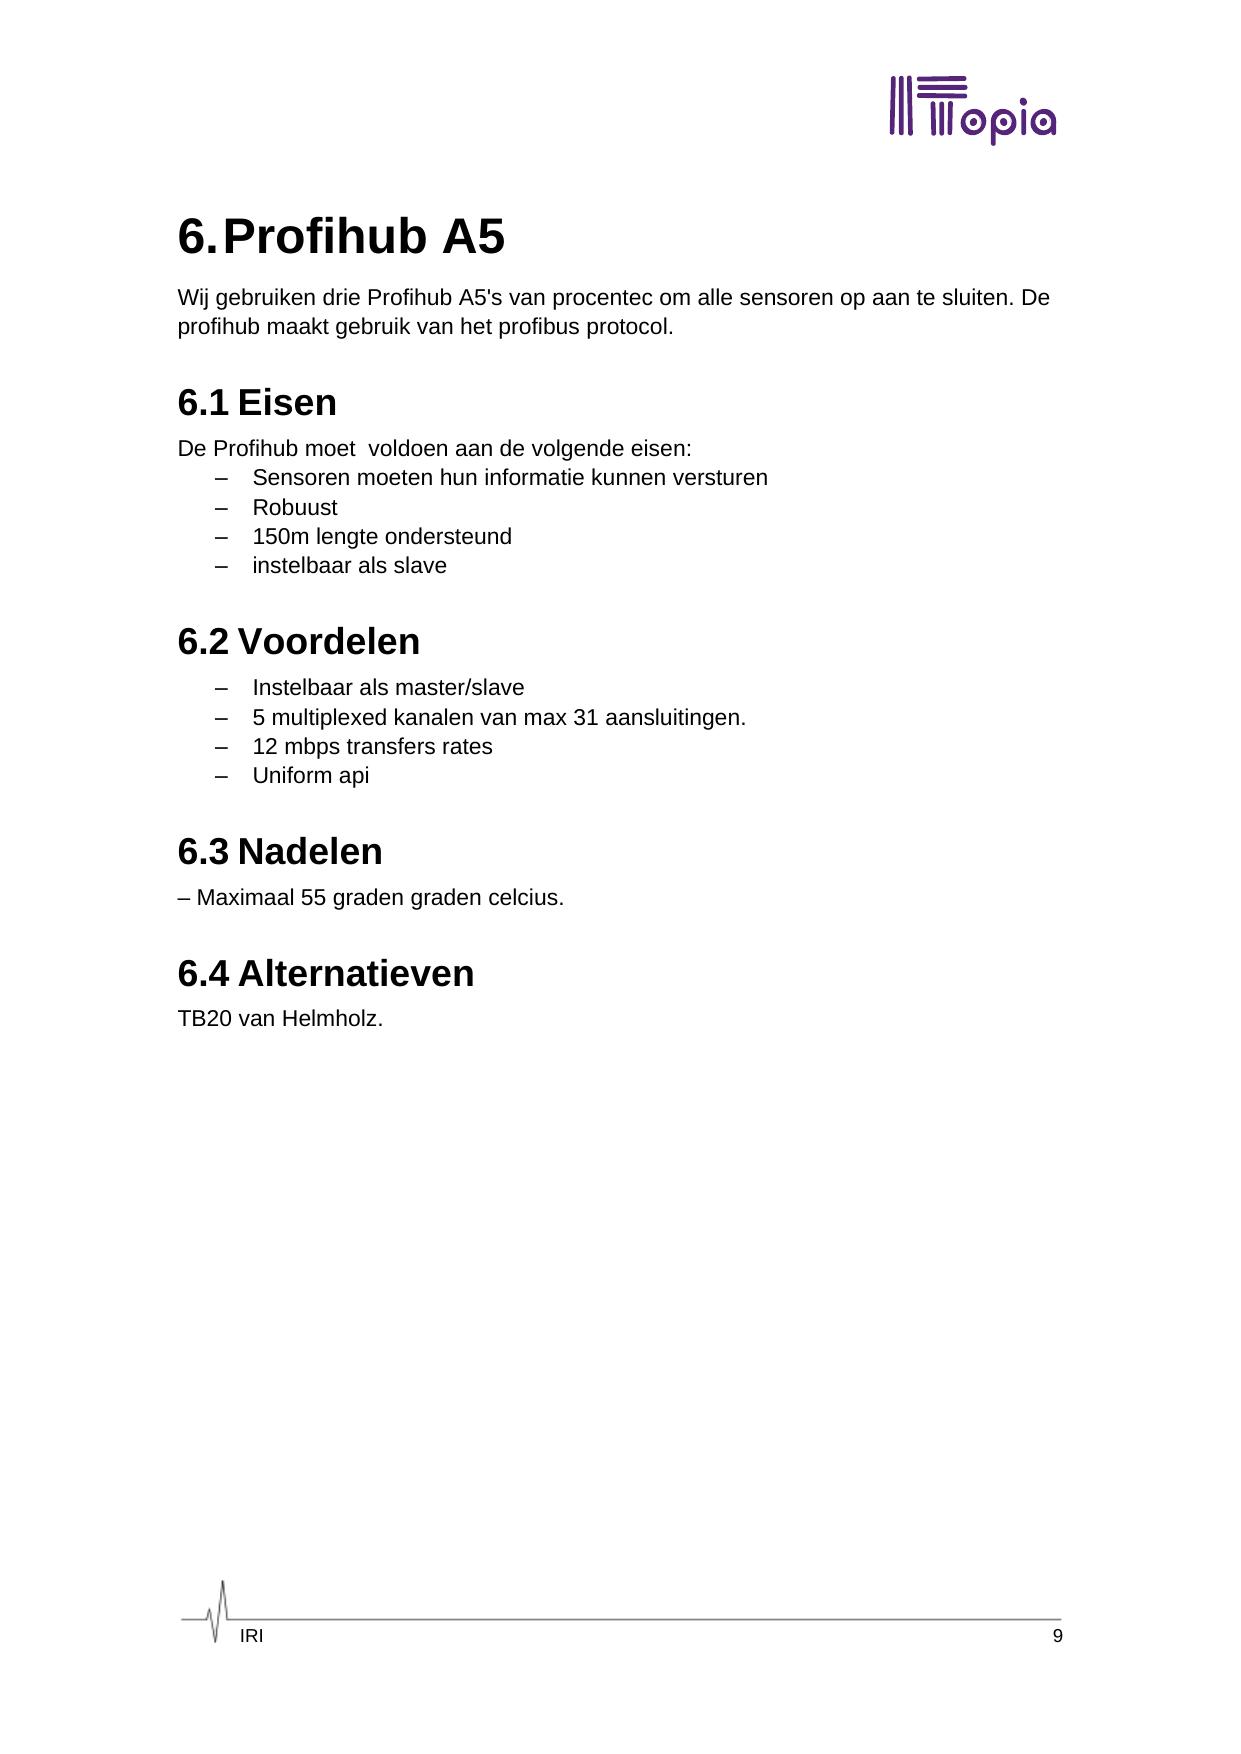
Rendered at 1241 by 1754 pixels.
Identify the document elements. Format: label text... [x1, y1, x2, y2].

list 150m lengte ondersteund [215, 523, 1063, 549]
list 5 multiplexed kanalen van max 31 aansluitingen. [215, 703, 1063, 730]
list 12 mbps transfers rates [215, 733, 1063, 759]
picture [177, 1576, 1063, 1651]
subtitle Voordelen [177, 619, 1063, 663]
text Wij gebruiken drie Profihub A5's van procentec om alle sensoren op aan te sluiten. De profihub maakt gebruik van het profibus protocol. [177, 284, 1063, 339]
subtitle Nadelen [177, 829, 1063, 872]
list Sensoren moeten hun informatie kunnen versturen [215, 464, 1063, 490]
list Robuust [215, 493, 1063, 520]
subtitle Profihub A5 [177, 207, 1063, 264]
list instelbaar als slave [215, 552, 1063, 579]
subtitle Eisen [177, 380, 1063, 423]
list Instelbaar als master/slave [215, 674, 1063, 700]
subtitle Alternatieven [177, 951, 1063, 994]
list Uniform api [215, 762, 1063, 789]
text De Profihub moet voldoen aan de volgende eisen: [177, 434, 1063, 461]
text TB20 van Helmholz. [177, 1005, 1063, 1032]
text – Maximaal 55 graden graden celcius. [177, 884, 1063, 910]
